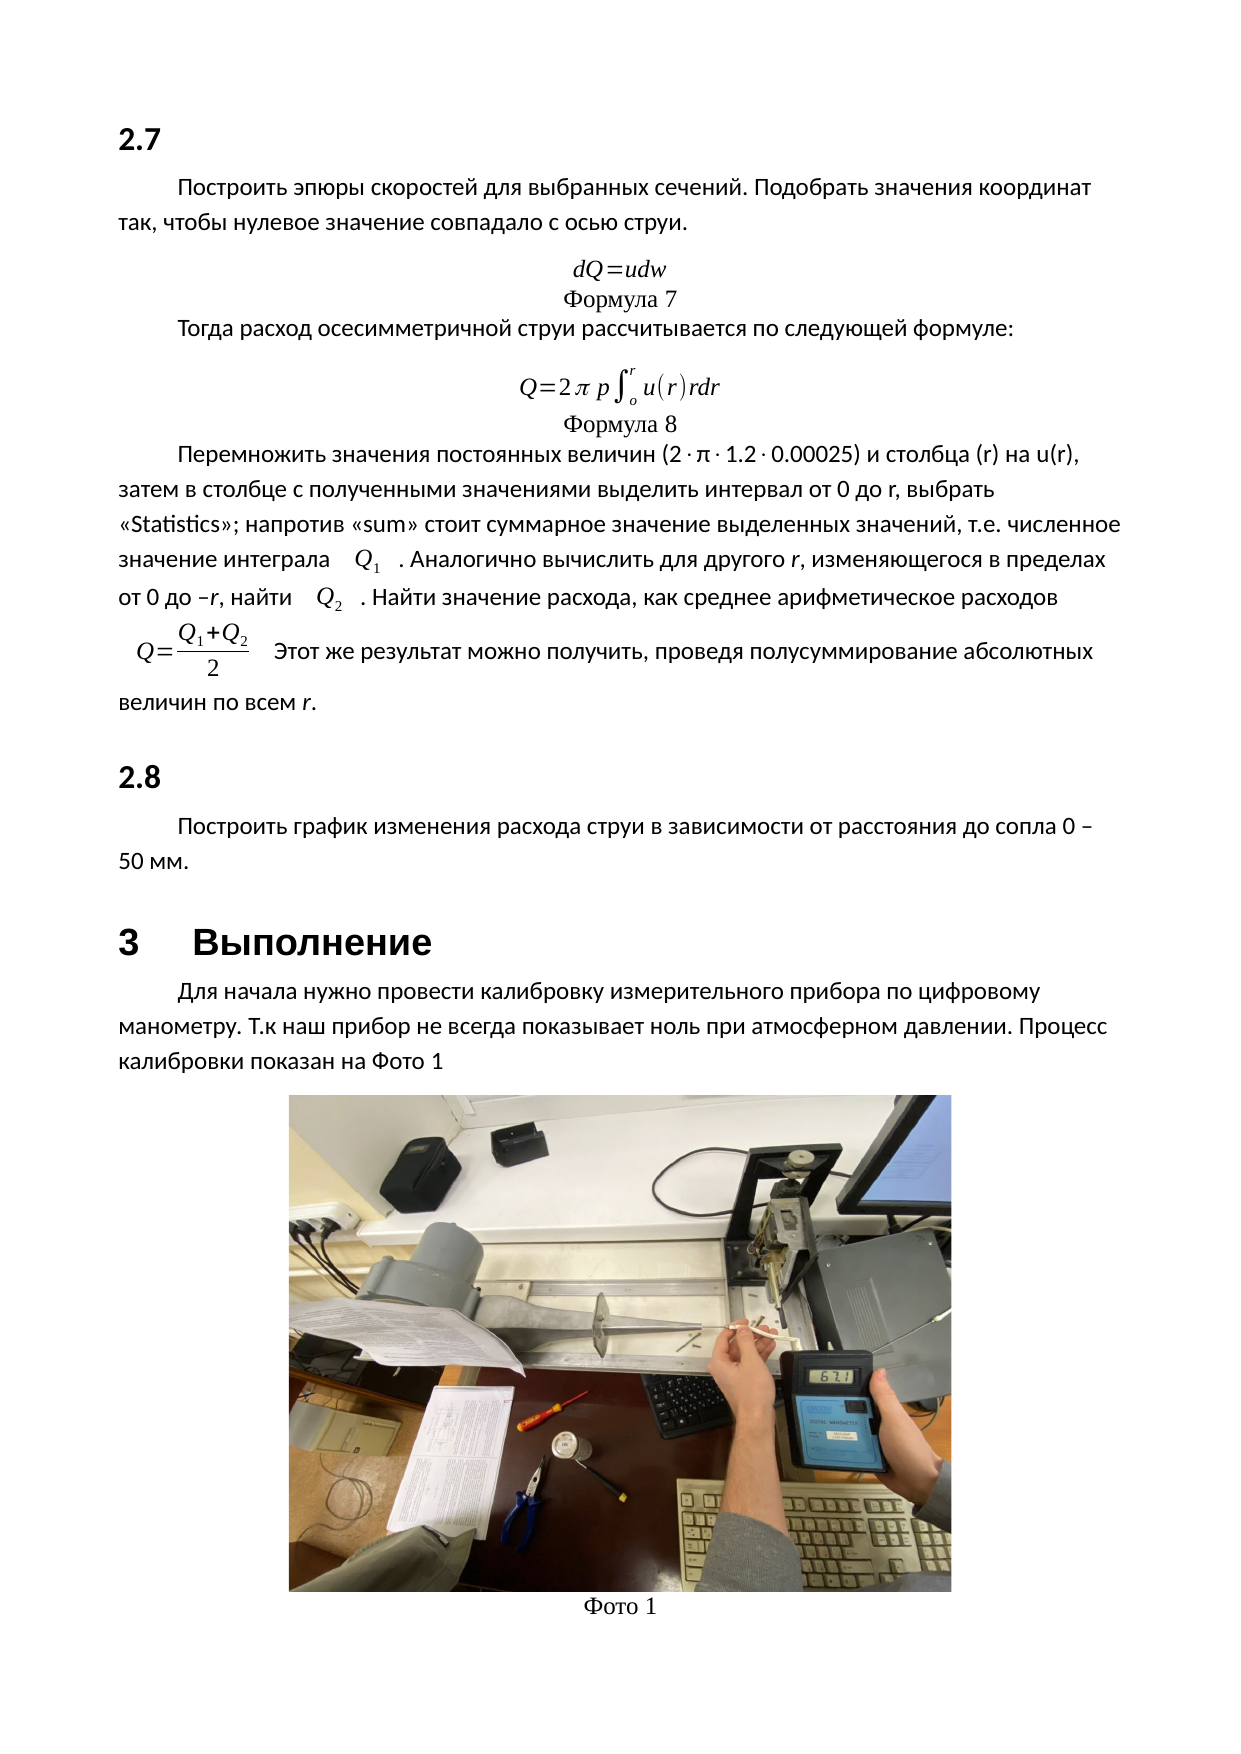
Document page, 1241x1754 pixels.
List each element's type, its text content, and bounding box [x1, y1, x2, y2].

text Фото 1 [118, 1591, 1122, 1620]
subtitle Выполнение [118, 919, 1122, 963]
text Формула 7 [118, 256, 1122, 312]
text Тогда расход осесимметричной струи рассчитывается по следующей формуле: [118, 312, 1122, 343]
text Построить график изменения расхода струи в зависимости от расстояния до сопла 0 – 50 мм. [118, 810, 1122, 875]
picture [288, 1095, 952, 1592]
text Перемножить значения постоянных величин (2π1.20.00025) и столбца (r) на u(r), затем в столбце с полученными значениями выделить интервал от 0 до r, выбрать «Statistics»; напротив «sum» стоит суммарное значение выделенных значений, т.е. численное значение интеграла . Аналогично вычислить для другого r, изменяющегося в пределах от 0 до –r, найти . Найти значение расхода, как среднее арифметическое расходов Этот же результат можно получить, проведя полусуммирование абсолютных величин по всем r. [118, 438, 1122, 716]
text Формула 8 [118, 362, 1122, 438]
text Для начала нужно провести калибровку измерительного прибора по цифровому манометру. Т.к наш прибор не всегда показывает ноль при атмосферном давлении. Процесс калибровки показан на Фото 1 [118, 976, 1122, 1076]
text Построить эпюры скоростей для выбранных сечений. Подобрать значения координат так, чтобы нулевое значение совпадало с осью струи. [118, 172, 1122, 237]
